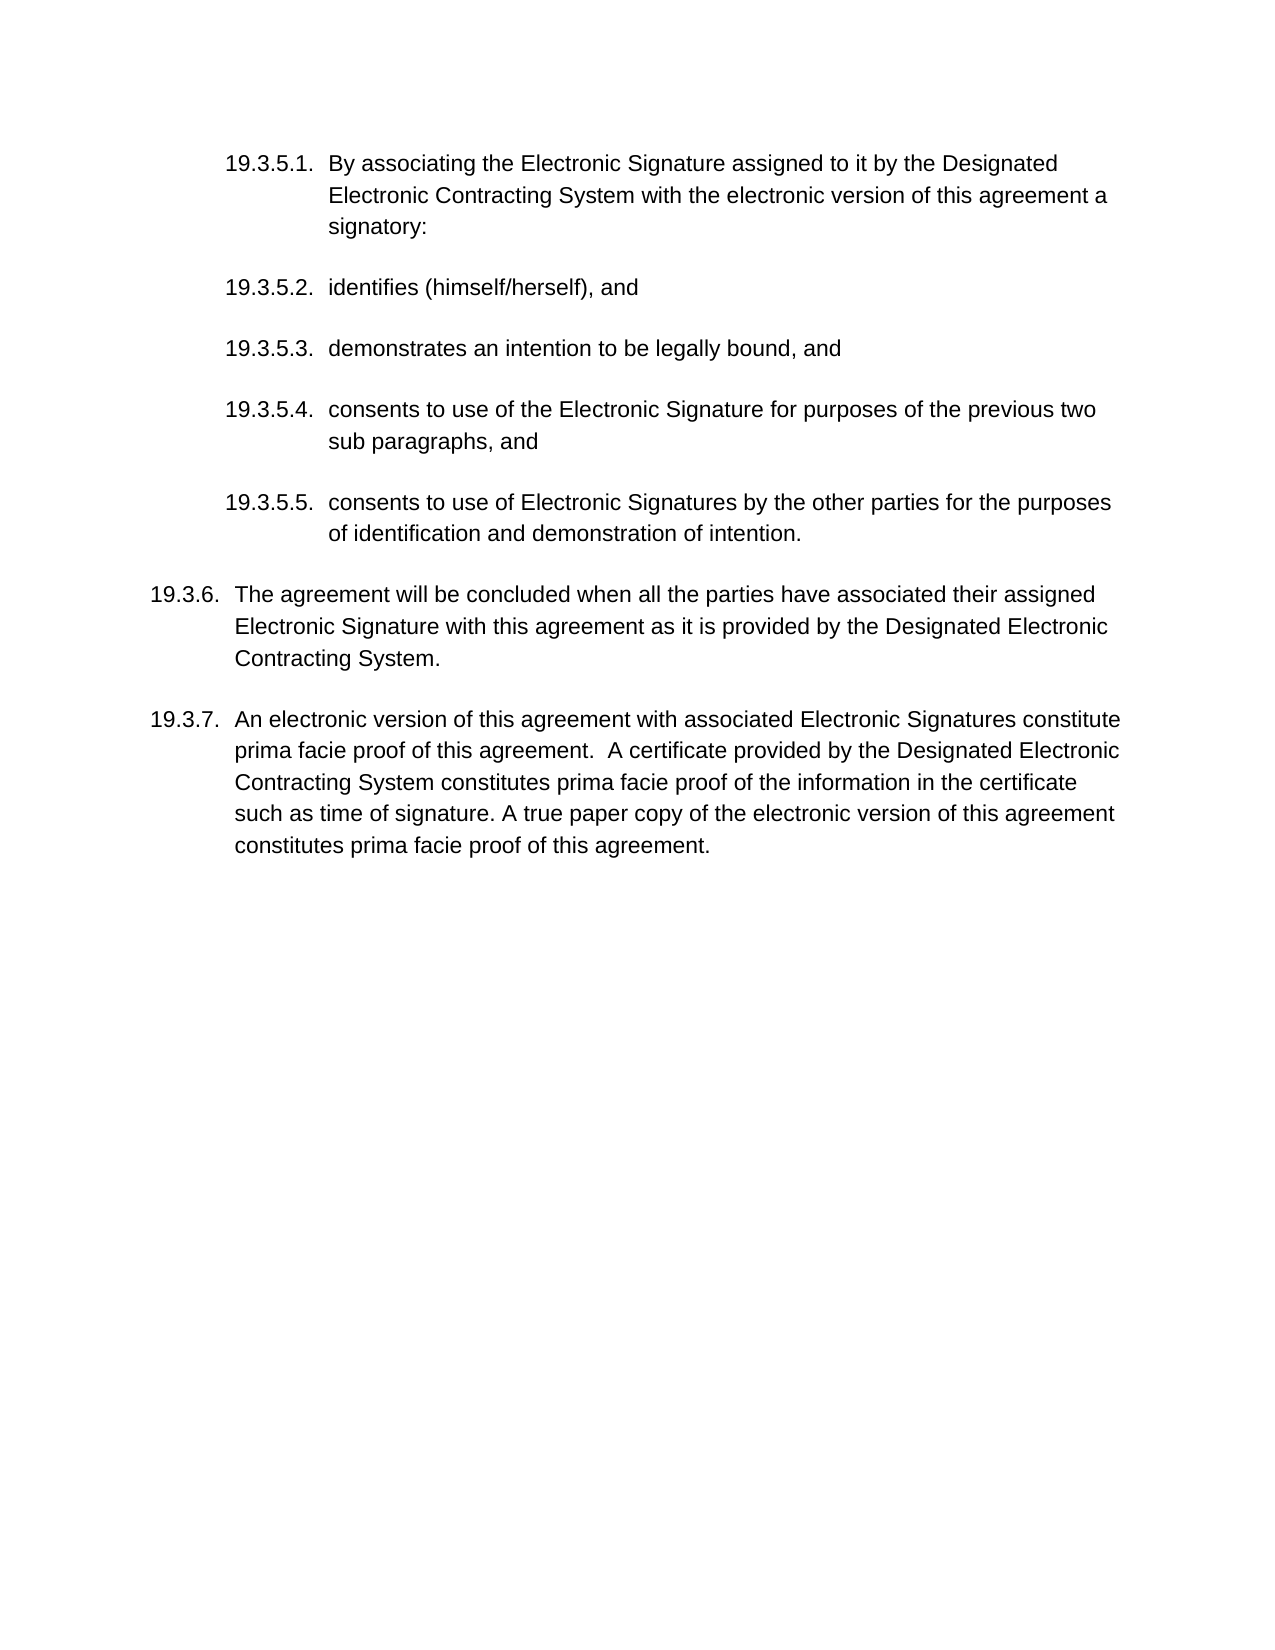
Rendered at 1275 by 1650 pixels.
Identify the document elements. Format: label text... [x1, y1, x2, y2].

list The agreement will be concluded when all the parties have associated their assigned Electronic Signature with this agreement as it is provided by the Designated Electronic Contracting System. [150, 581, 1125, 671]
list An electronic version of this agreement with associated Electronic Signatures constitute prima facie proof of this agreement. A certificate provided by the Designated Electronic Contracting System constitutes prima facie proof of the information in the certificate such as time of signature. A true paper copy of the electronic version of this agreement constitutes prima facie proof of this agreement. [150, 706, 1125, 858]
list consents to use of Electronic Signatures by the other parties for the purposes of identification and demonstration of intention. [225, 489, 1125, 547]
list By associating the Electronic Signature assigned to it by the Designated Electronic Contracting System with the electronic version of this agreement a signatory: [225, 150, 1125, 239]
list consents to use of the Electronic Signature for purposes of the previous two sub paragraphs, and [225, 396, 1125, 454]
list identifies (himself/herself), and [225, 274, 1125, 301]
list demonstrates an intention to be legally bound, and [225, 335, 1125, 362]
